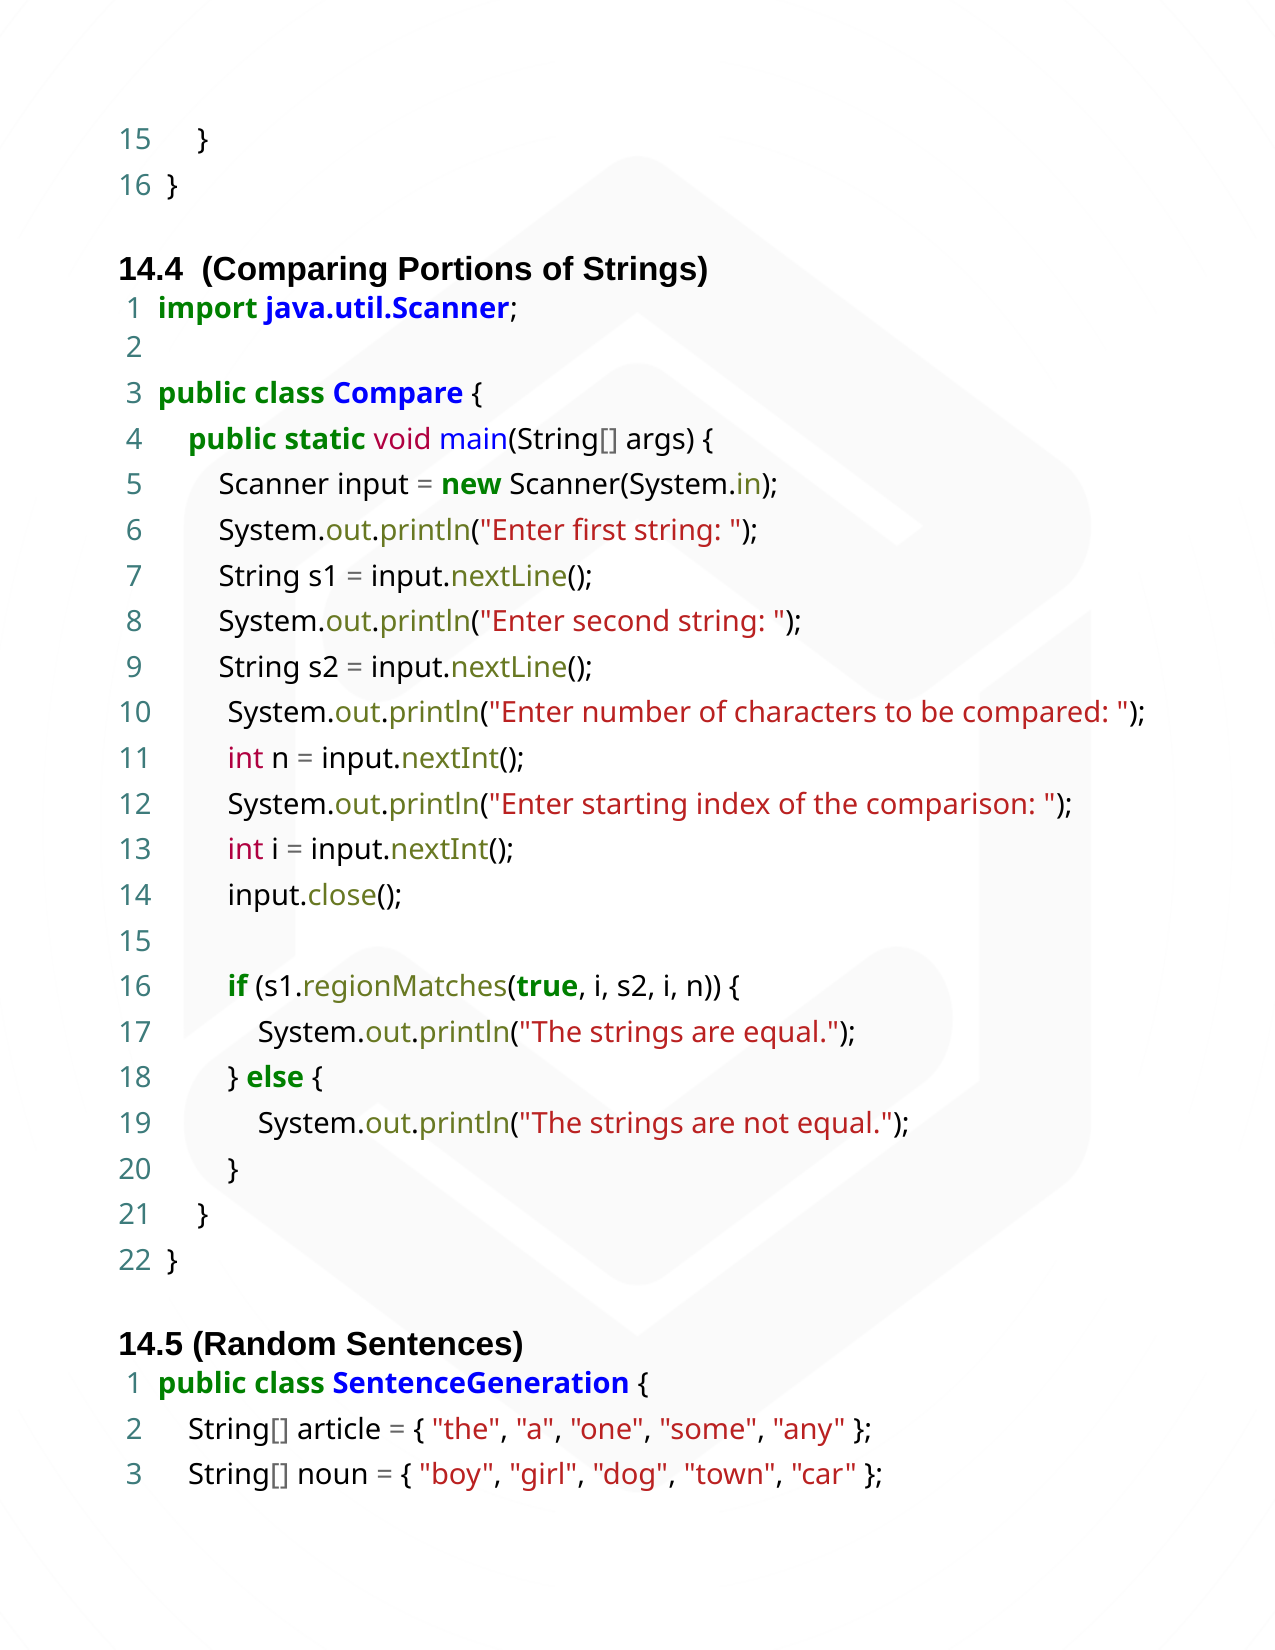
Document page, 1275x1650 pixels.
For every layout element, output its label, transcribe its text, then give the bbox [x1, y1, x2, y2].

text 19 System.out.println("The strings are not equal."); [118, 1102, 1157, 1142]
text 6 System.out.println("Enter first string: "); [118, 509, 1157, 549]
text 7 String s1 = input.nextLine(); [118, 555, 1157, 594]
text 2 String[] article = { "the", "a", "one", "some", "any" }; [118, 1408, 1157, 1448]
text 22 } [118, 1239, 1157, 1279]
text 21 } [118, 1193, 1157, 1233]
text 1 public class SentenceGeneration { [118, 1362, 1157, 1402]
text 9 String s2 = input.nextLine(); [118, 646, 1157, 686]
text 18 } else { [118, 1057, 1157, 1096]
text 13 int i = input.nextInt(); [118, 828, 1157, 868]
text 8 System.out.println("Enter second string: "); [118, 600, 1157, 640]
text 4 public static void main(String[] args) { [118, 418, 1157, 458]
subtitle 14.4 (Comparing Portions of Strings) [118, 248, 1157, 287]
text 11 int n = input.nextInt(); [118, 737, 1157, 777]
text 16 if (s1.regionMatches(true, i, s2, i, n)) { [118, 965, 1157, 1005]
text 15 [118, 920, 1157, 959]
text 2 [118, 327, 1157, 366]
text 12 System.out.println("Enter starting index of the comparison: "); [118, 783, 1157, 823]
subtitle 14.5 (Random Sentences) [118, 1324, 1157, 1362]
text 5 Scanner input = new Scanner(System.in); [118, 463, 1157, 503]
text 16 } [118, 164, 1157, 203]
text 20 } [118, 1148, 1157, 1188]
text 14 input.close(); [118, 874, 1157, 914]
subtitle 1 import java.util.Scanner; [118, 287, 1157, 327]
text 10 System.out.println("Enter number of characters to be compared: "); [118, 692, 1157, 731]
text 15 } [118, 118, 1157, 158]
text 17 System.out.println("The strings are equal."); [118, 1011, 1157, 1051]
text 3 String[] noun = { "boy", "girl", "dog", "town", "car" }; [118, 1454, 1157, 1493]
text 3 public class Compare { [118, 372, 1157, 412]
